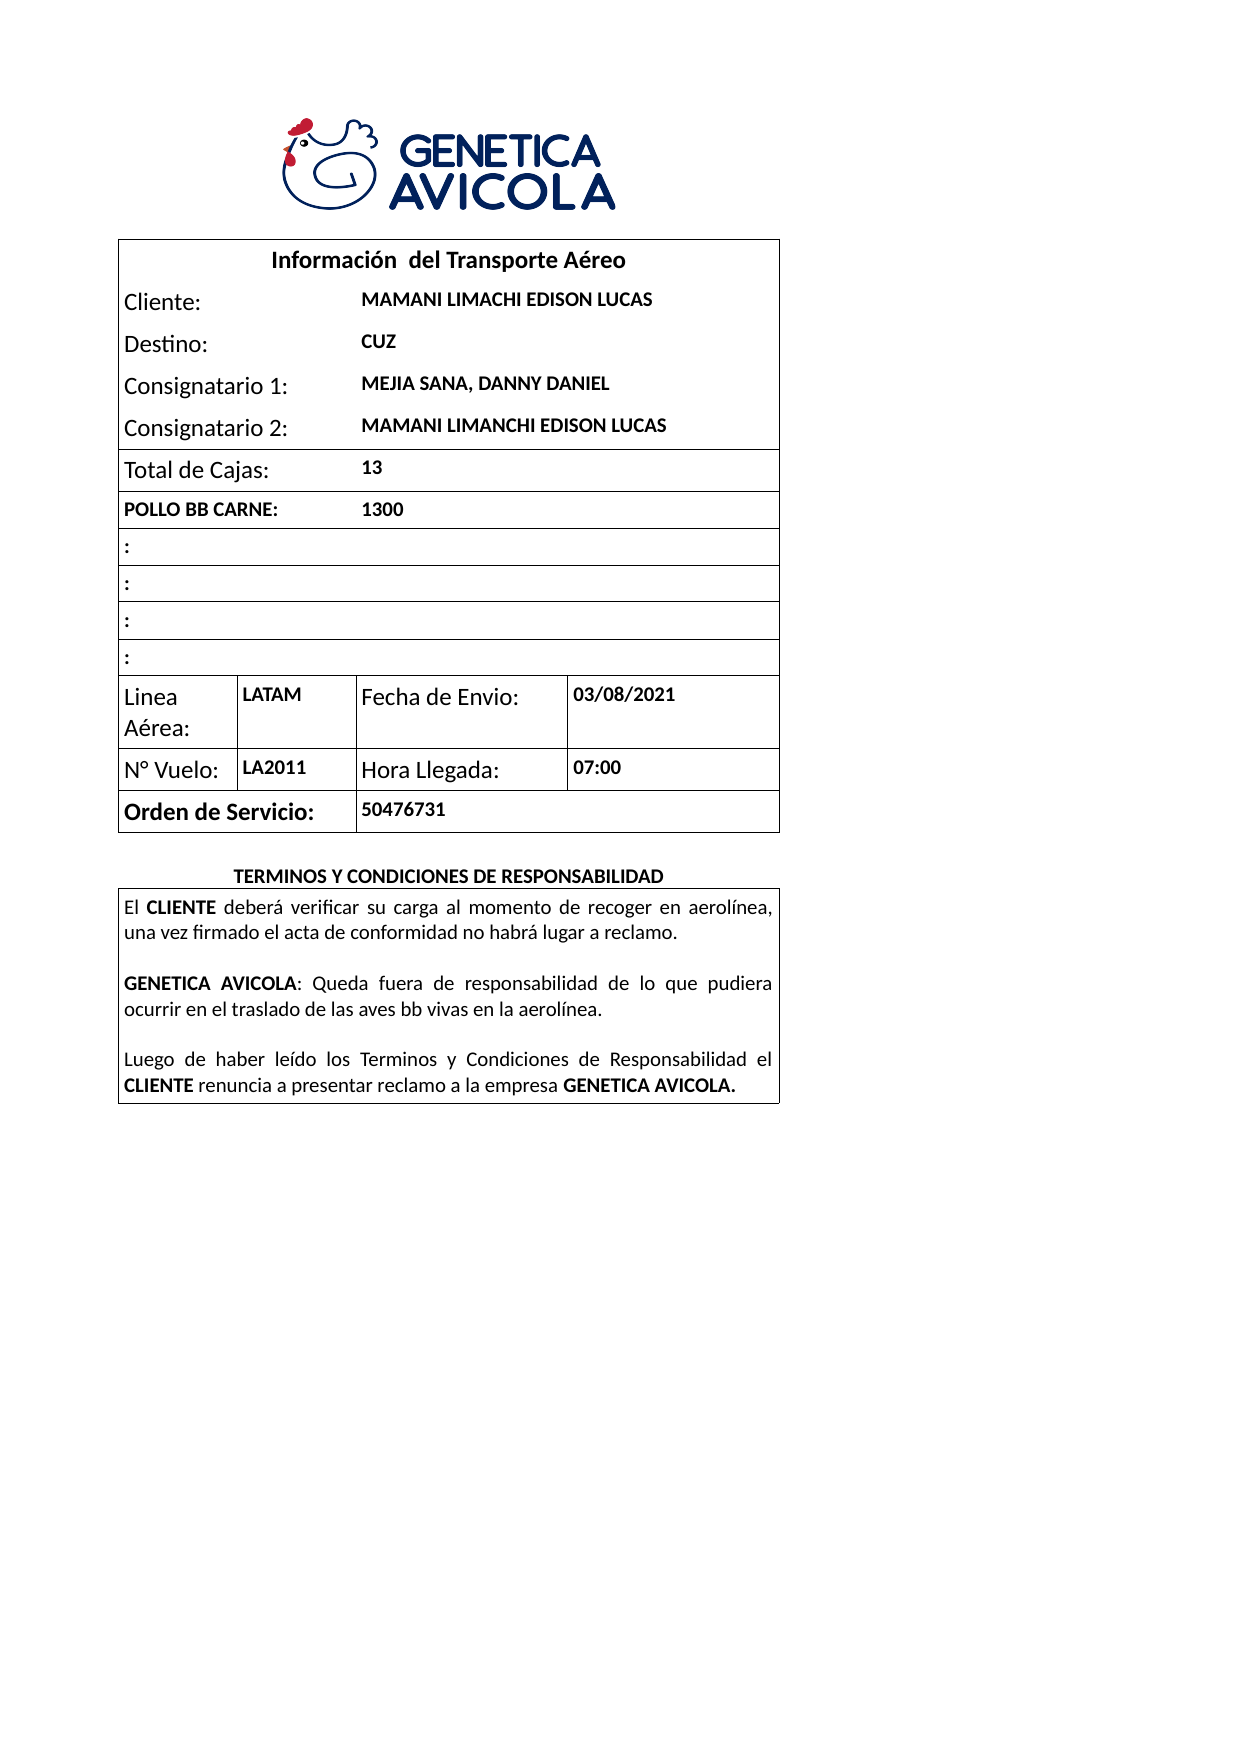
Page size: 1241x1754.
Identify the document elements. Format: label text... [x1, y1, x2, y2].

table_cell : [119, 640, 356, 675]
table_cell [356, 529, 779, 564]
table_cell 50476731 [357, 791, 779, 832]
table_cell : [119, 566, 356, 601]
table_cell N° Vuelo: [119, 749, 237, 790]
table_cell CUZ [356, 323, 779, 364]
table_cell 07:00 [568, 749, 779, 790]
table_cell MEJIA SANA, DANNY DANIEL [356, 365, 779, 406]
table_header Información del Transporte Aéreo [119, 240, 779, 281]
table_cell LA2011 [238, 749, 356, 790]
table_cell 13 [356, 450, 779, 491]
table_cell MAMANI LIMANCHI EDISON LUCAS [356, 406, 779, 448]
table_cell Consignatario 1: [119, 365, 356, 406]
table_cell [356, 566, 779, 601]
table_cell 03/08/2021 [568, 676, 779, 748]
table_cell Fecha de Envio: [357, 676, 567, 748]
table_cell 1300 [356, 492, 779, 527]
table_cell [356, 602, 779, 638]
table_cell : [119, 529, 356, 564]
table_cell [356, 640, 779, 675]
table_cell Linea Aérea: [119, 676, 237, 748]
table_cell Hora Llegada: [357, 749, 567, 790]
table_cell Consignatario 2: [119, 406, 356, 448]
table_cell POLLO BB CARNE: [119, 492, 356, 527]
table_cell Cliente: [119, 281, 356, 322]
table_cell Destino: [119, 323, 356, 364]
table_cell MAMANI LIMACHI EDISON LUCAS [356, 281, 779, 322]
table_cell TERMINOS Y CONDICIONES DE RESPONSABILIDAD [118, 833, 779, 888]
picture [282, 118, 616, 210]
table_cell Orden de Servicio: [119, 791, 356, 832]
table_cell Total de Cajas: [119, 450, 356, 491]
table_cell LATAM [238, 676, 356, 748]
table_cell : [119, 602, 356, 638]
table_cell El CLIENTE deberá verificar su carga al momento de recoger en aerolínea, una vez firmado el acta de conformidad no habrá lugar a reclamo. GENETICA AVICOLA: Queda fuera de responsabilidad de lo que pudiera ocurrir en el traslado de las aves bb vivas en la aerolínea. Luego de haber leído los Terminos y Condiciones de Responsabilidad el CLIENTE renuncia a presentar reclamo a la empresa GENETICA AVICOLA. [119, 889, 779, 1103]
